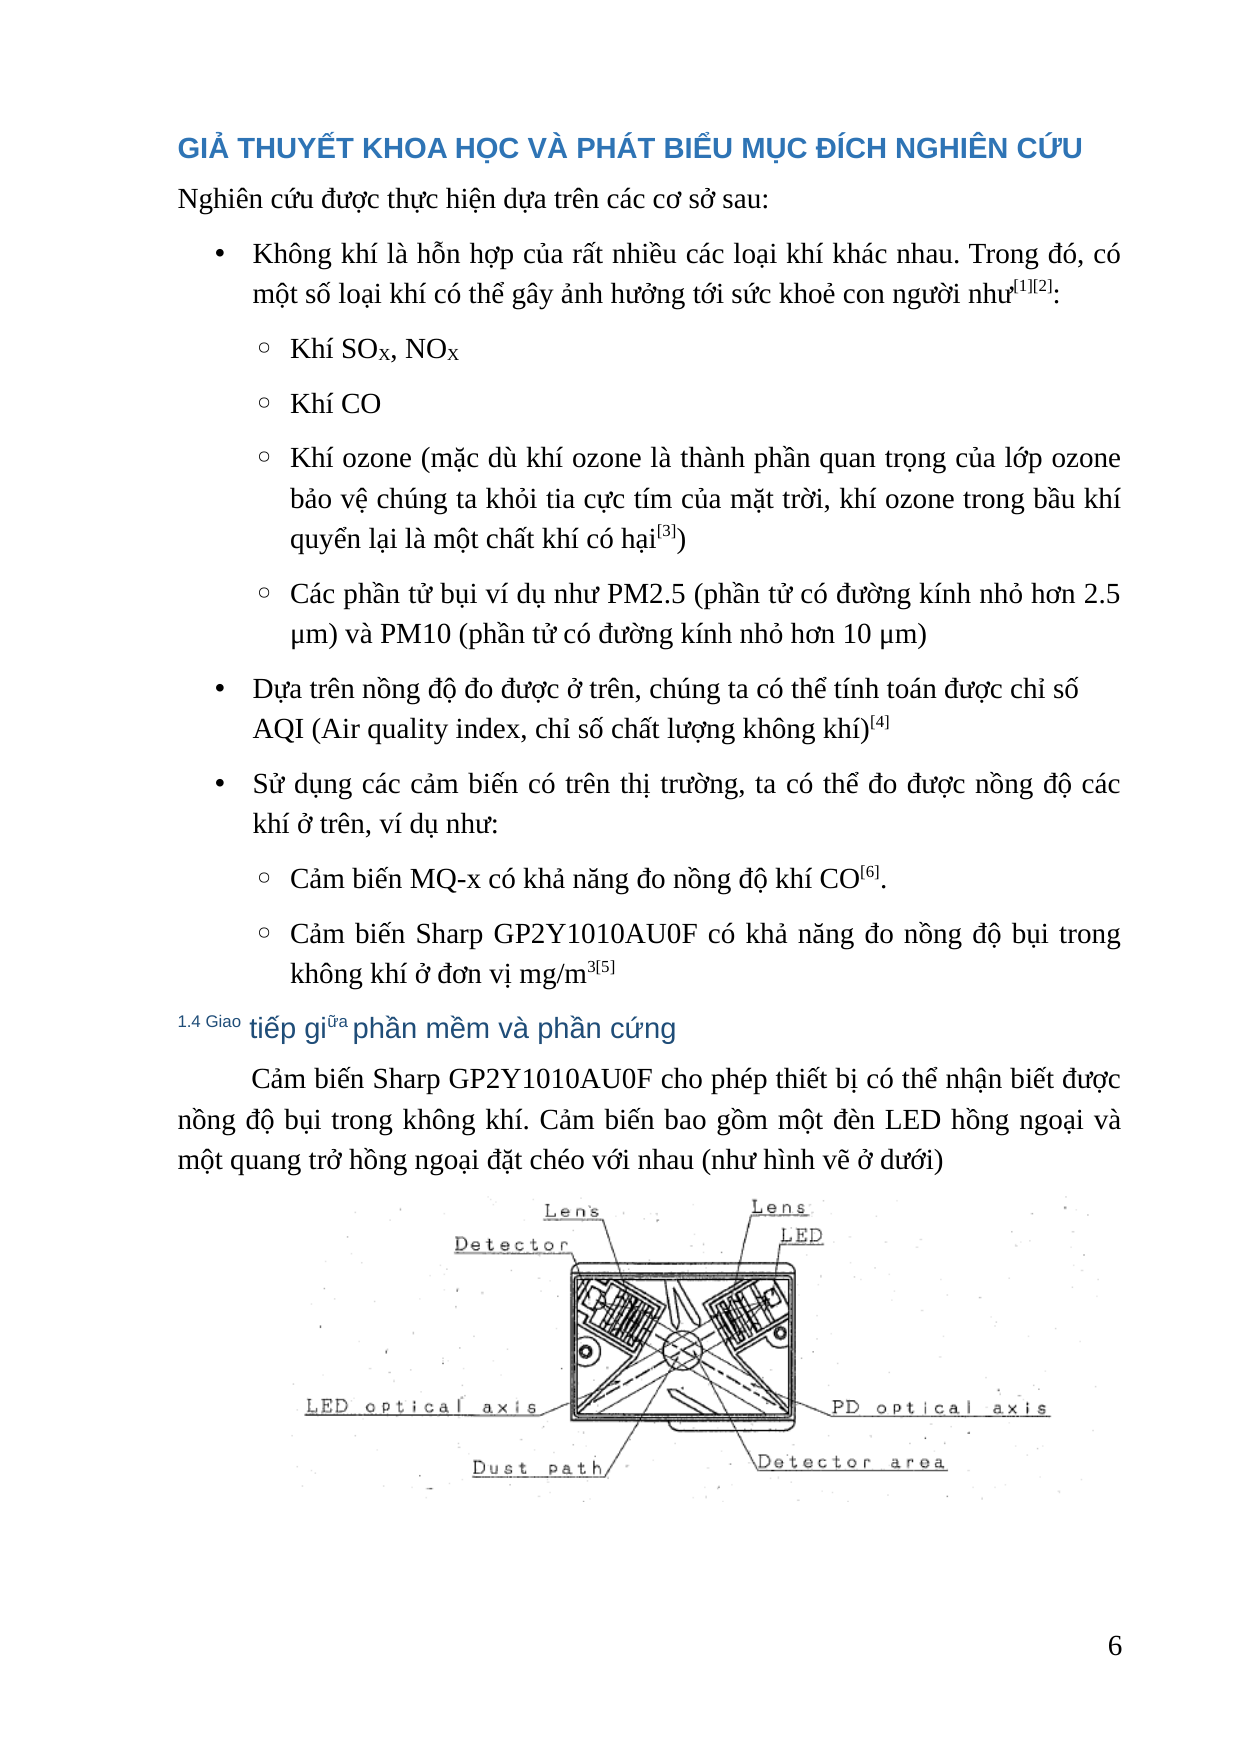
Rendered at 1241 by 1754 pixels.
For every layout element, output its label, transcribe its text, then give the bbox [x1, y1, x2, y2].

list Cảm biến Sharp GP2Y1010AU0F có khả năng đo nồng độ bụi trong không khí ở đơn vị mg/m3[5] [252, 916, 1122, 990]
list Khí SOX, NOX [252, 331, 1122, 364]
subtitle GIẢ THUYẾT KHOA HỌC VÀ PHÁT BIỂU MỤC ĐÍCH NGHIÊN CỨU [177, 131, 1122, 164]
text Nghiên cứu được thực hiện dựa trên các cơ sở sau: [177, 181, 1122, 214]
list Dựa trên nồng độ đo được ở trên, chúng ta có thể tính toán được chỉ số AQI (Air quality index, chỉ số chất lượng không khí)[4] [215, 671, 1122, 745]
list Các phần tử bụi ví dụ như PM2.5 (phần tử có đường kính nhỏ hơn 2.5 μm) và PM10 (phần tử có đường kính nhỏ hơn 10 μm) [252, 576, 1122, 650]
list Không khí là hỗn hợp của rất nhiều các loại khí khác nhau. Trong đó, có một số loại khí có thể gây ảnh hưởng tới sức khoẻ con người như[1][2]: [215, 236, 1122, 309]
list Cảm biến MQ-x có khả năng đo nồng độ khí CO[6]. [252, 861, 1122, 895]
list Khí ozone (mặc dù khí ozone là thành phần quan trọng của lớp ozone bảo vệ chúng ta khỏi tia cực tím của mặt trời, khí ozone trong bầu khí quyển lại là một chất khí có hại[3]) [252, 441, 1122, 555]
list Khí CO [252, 386, 1122, 419]
picture [280, 1196, 1099, 1502]
list Sử dụng các cảm biến có trên thị trường, ta có thể đo được nồng độ các khí ở trên, ví dụ như: [215, 766, 1122, 840]
subtitle 1.4 Giao tiếp giữa phần mềm và phần cứng [177, 1011, 1122, 1045]
text Cảm biến Sharp GP2Y1010AU0F cho phép thiết bị có thể nhận biết được nồng độ bụi trong không khí. Cảm biến bao gồm một đèn LED hồng ngoại và một quang trở hồng ngoại đặt chéo với nhau (như hình vẽ ở dưới) [177, 1062, 1122, 1176]
